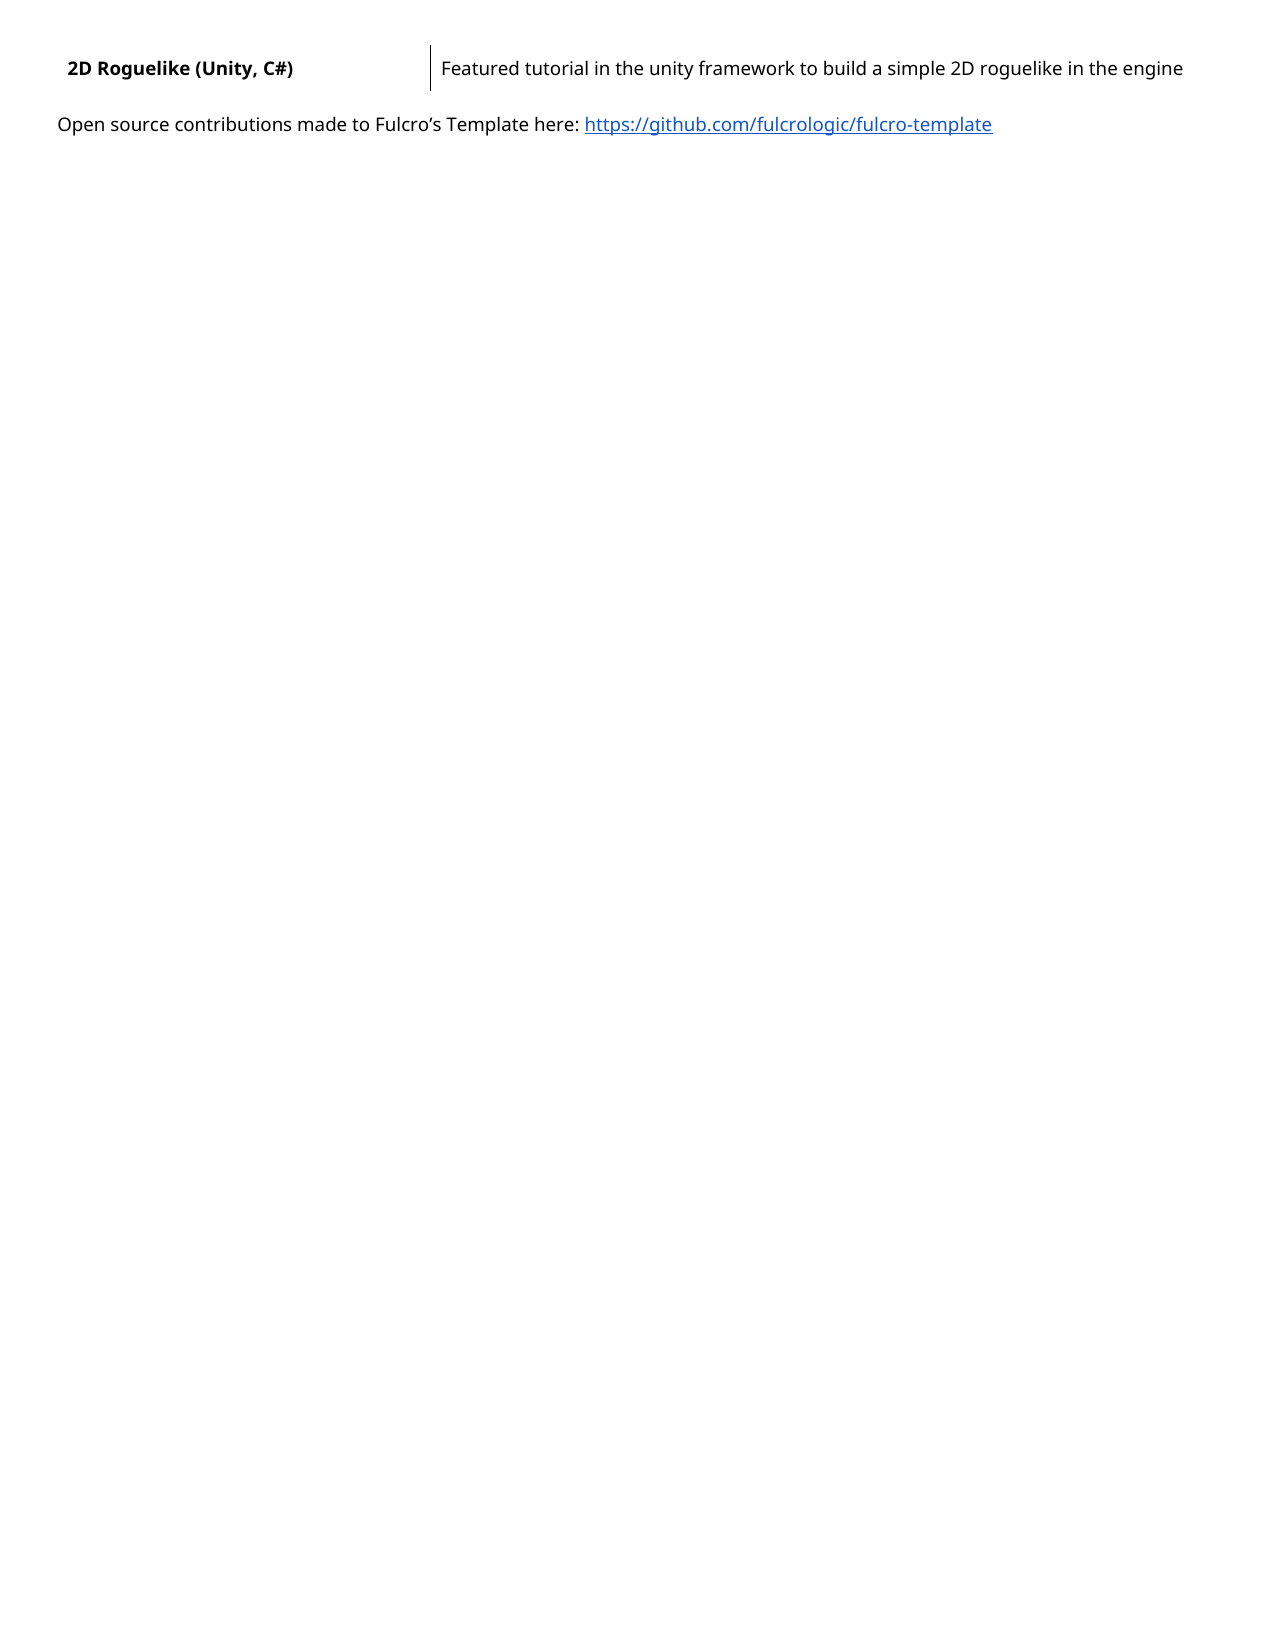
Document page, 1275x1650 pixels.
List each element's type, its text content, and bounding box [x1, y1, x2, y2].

table_cell 2D Roguelike (Unity, C#) [57, 45, 430, 91]
table_cell Featured tutorial in the unity framework to build a simple 2D roguelike in the engine [431, 45, 1216, 91]
text Open source contributions made to Fulcro’s Template here: https://github.com/fulcrologic/fulcro-template [57, 111, 1218, 136]
